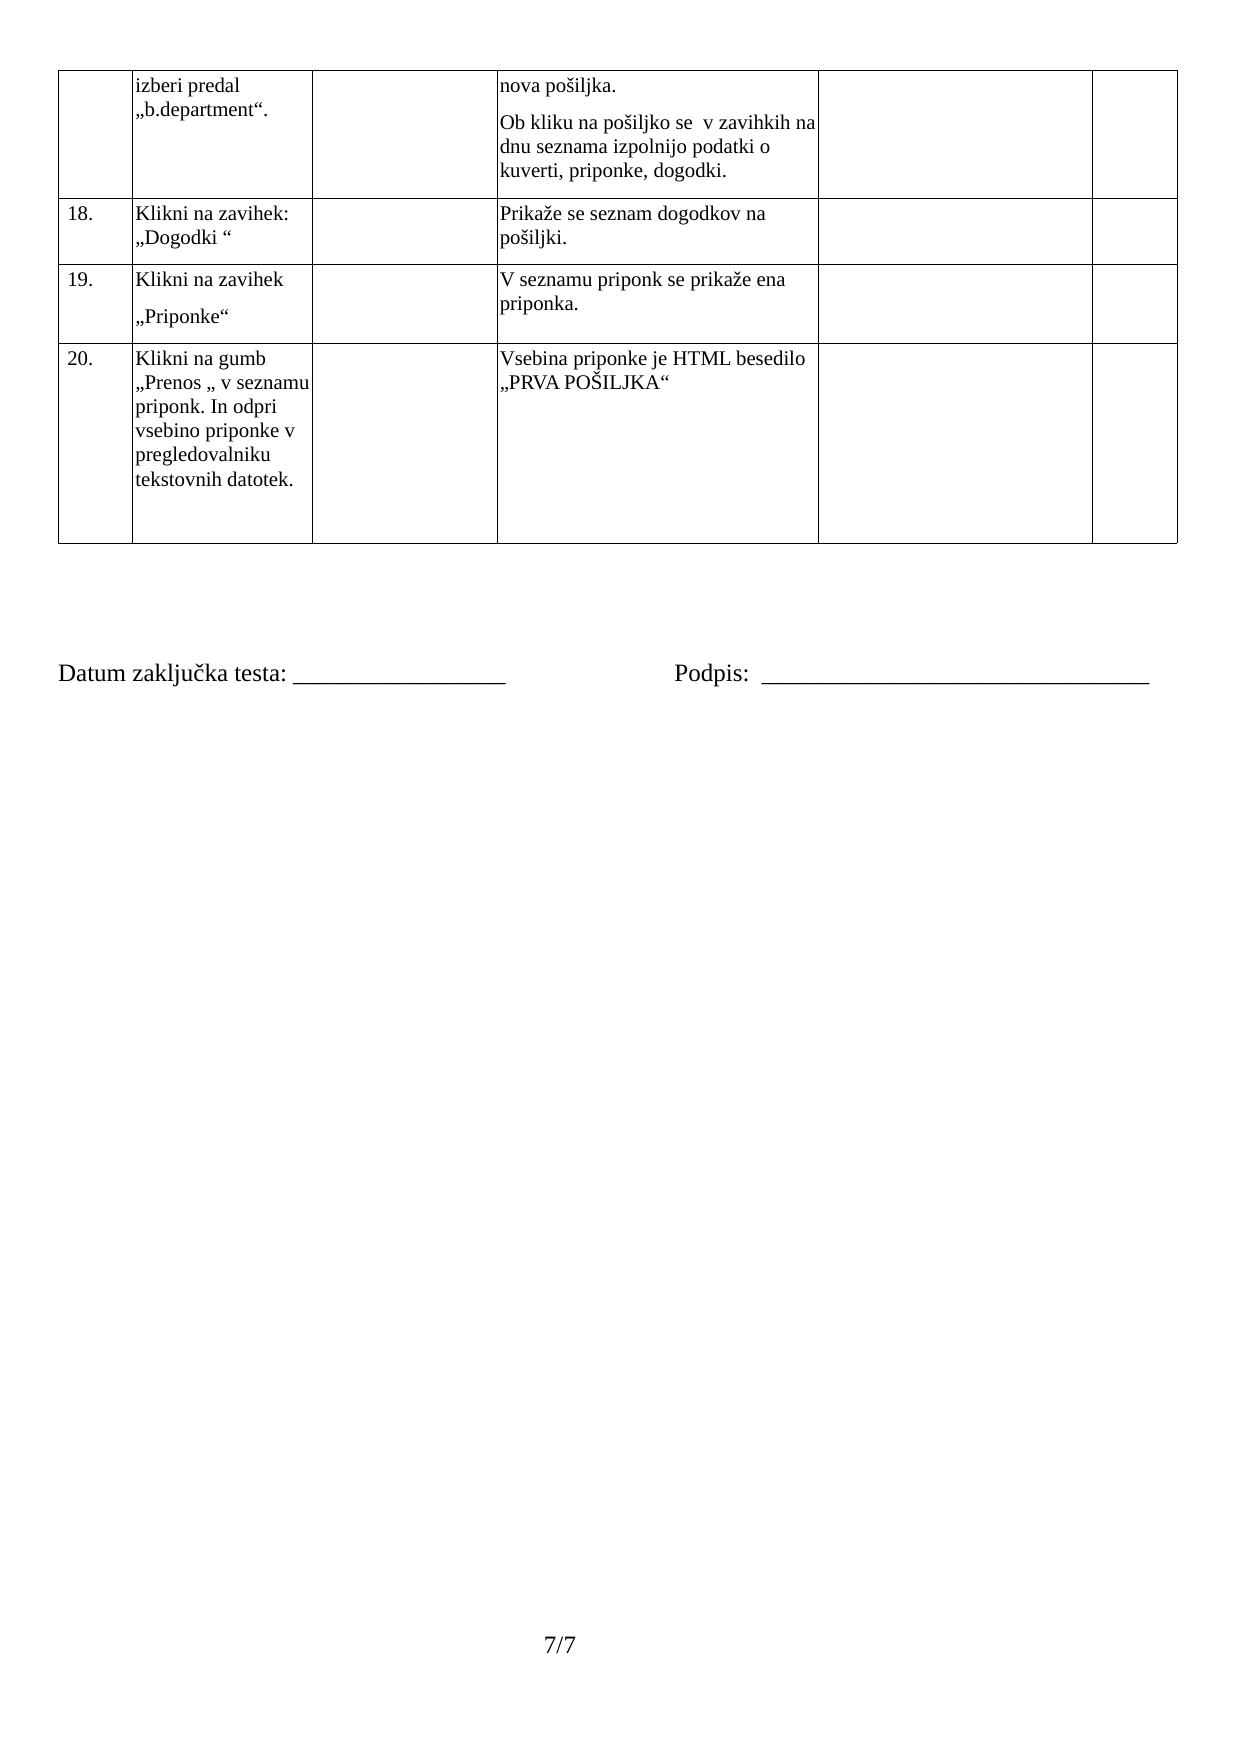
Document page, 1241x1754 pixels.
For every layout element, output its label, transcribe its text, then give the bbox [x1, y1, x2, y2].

table_cell [59, 71, 132, 197]
table_cell [59, 344, 132, 542]
text Datum zaključka testa: _________________ Podpis: _______________________________ [58, 658, 1177, 686]
table_cell [819, 199, 1092, 264]
table_cell Vsebina priponke je HTML besedilo „PRVA POŠILJKA“ [498, 344, 818, 542]
table_cell [1093, 265, 1177, 343]
table_cell izberi predal „b.department“. [133, 71, 312, 197]
table_cell [1093, 344, 1177, 542]
table_cell [59, 199, 132, 264]
table_cell [313, 265, 497, 343]
table_cell [59, 265, 132, 343]
table_cell V seznamu priponk se prikaže ena priponka. [498, 265, 818, 343]
table_cell [819, 344, 1092, 542]
table_cell Klikni na zavihek: „Dogodki “ [133, 199, 312, 264]
table_cell [819, 265, 1092, 343]
table_cell [819, 71, 1092, 197]
table_cell [1093, 71, 1177, 197]
table_cell [313, 199, 497, 264]
table_cell Klikni na gumb „Prenos „ v seznamu priponk. In odpri vsebino priponke v pregledovalniku tekstovnih datotek. [133, 344, 312, 542]
table_cell Prikaže se seznam dogodkov na pošiljki. [498, 199, 818, 264]
table_cell nova pošiljka. Ob kliku na pošiljko se v zavihkih na dnu seznama izpolnijo podatki o kuverti, priponke, dogodki. [498, 71, 818, 197]
table_cell Klikni na zavihek „Priponke“ [133, 265, 312, 343]
table_cell [313, 344, 497, 542]
table_cell [313, 71, 497, 197]
table_cell [1093, 199, 1177, 264]
